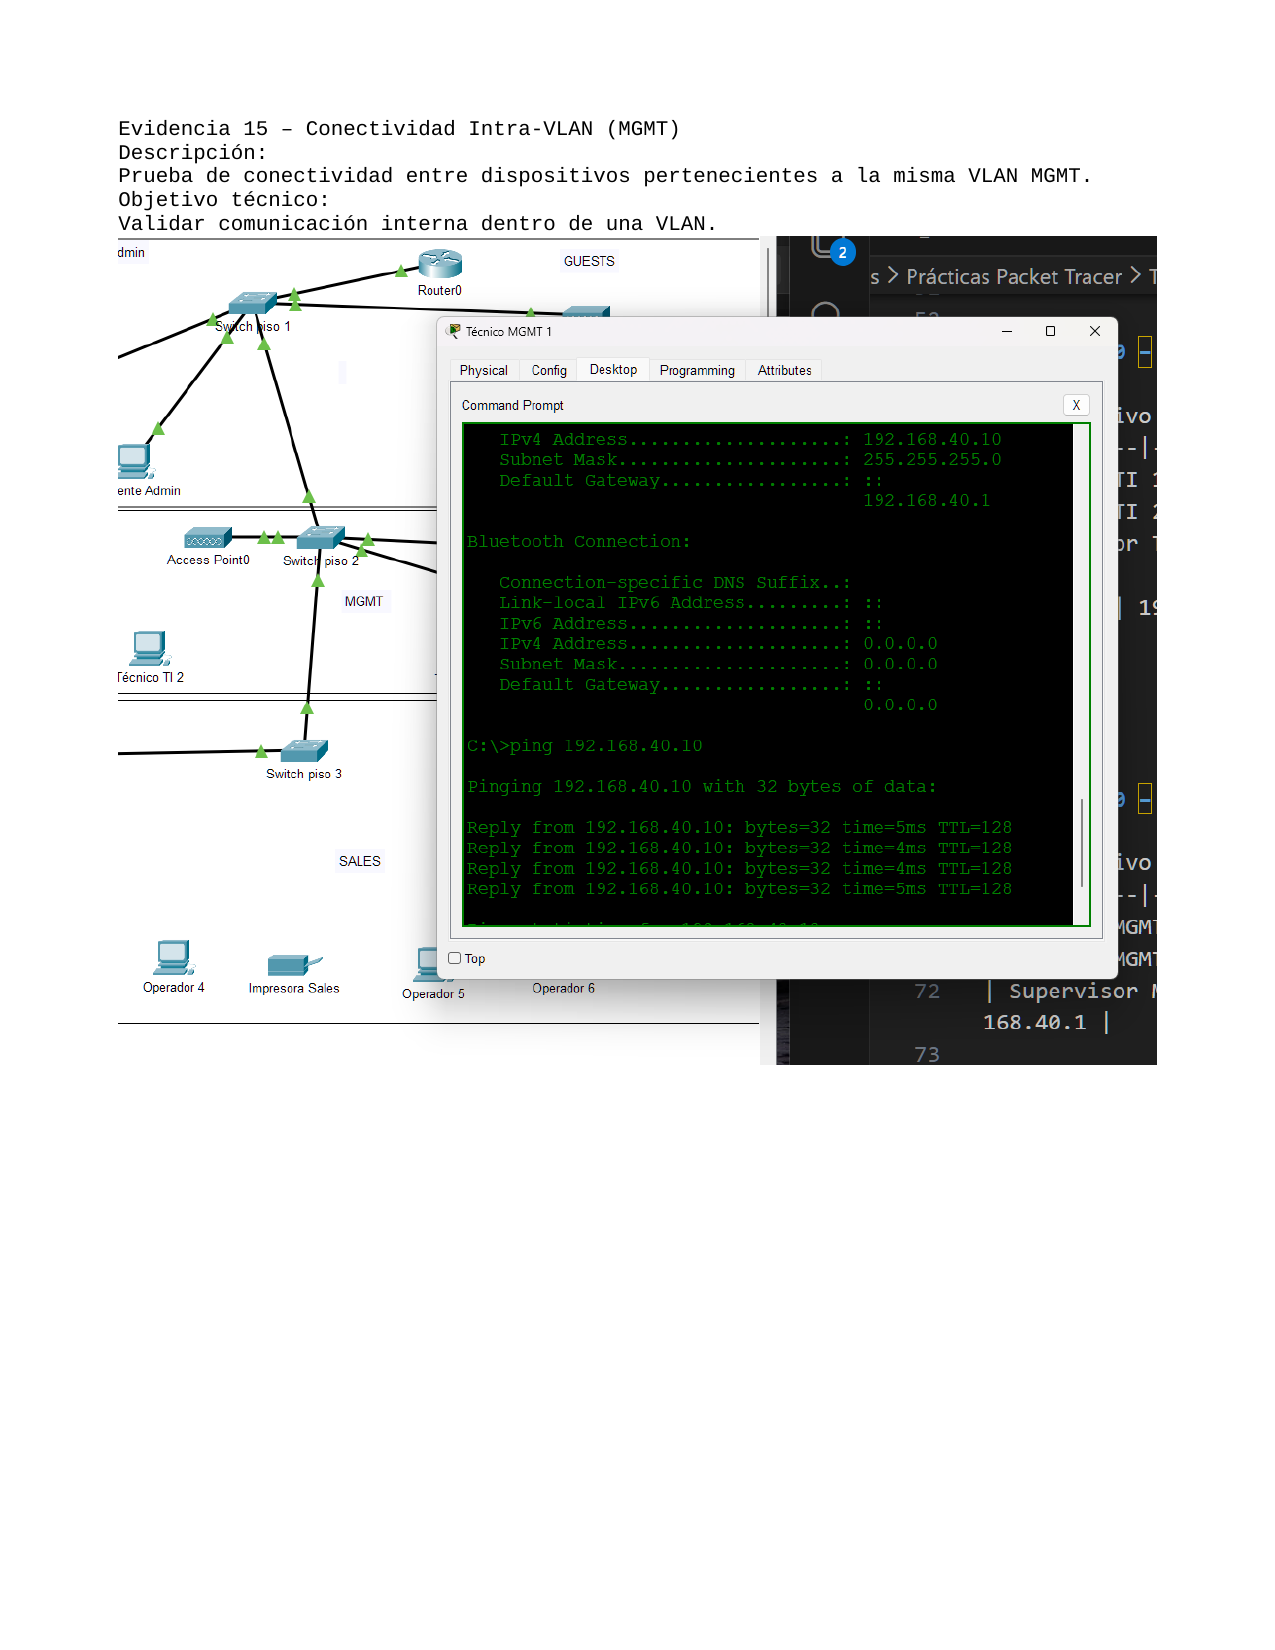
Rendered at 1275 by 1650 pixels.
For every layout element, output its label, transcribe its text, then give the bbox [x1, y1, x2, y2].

text Descripción: Prueba de conectividad entre dispositivos pertenecientes a la misma VLAN MGMT. [118, 142, 1157, 189]
text Objetivo técnico: Validar comunicación interna dentro de una VLAN. [118, 189, 1157, 236]
text Evidencia 15 – Conectividad Intra-VLAN (MGMT) [118, 118, 1157, 142]
picture [118, 236, 1157, 1065]
